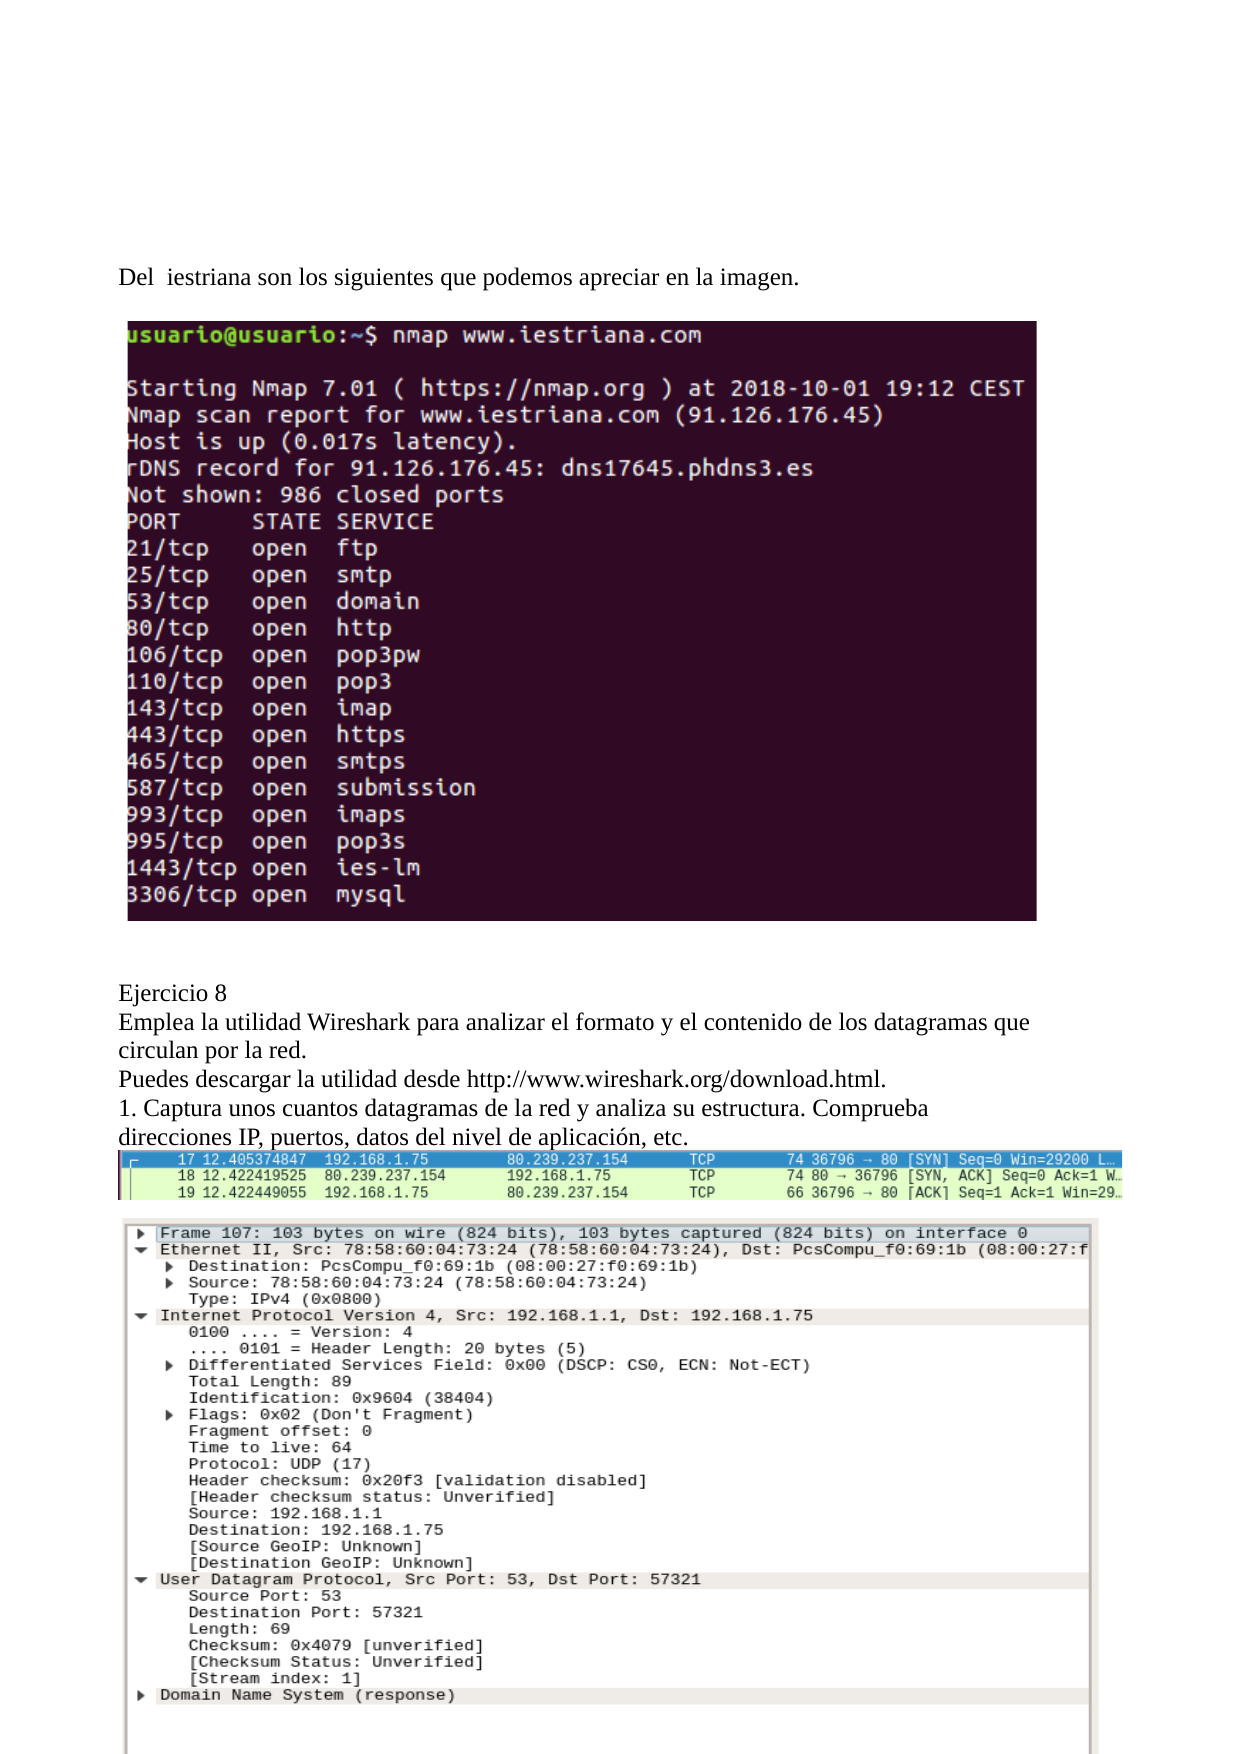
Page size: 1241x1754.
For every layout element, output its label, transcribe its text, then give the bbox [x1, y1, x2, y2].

text direcciones IP, puertos, datos del nivel de aplicación, etc. [118, 1122, 1122, 1150]
picture [122, 1218, 1099, 1754]
picture [127, 321, 1037, 921]
text Ejercicio 8 [118, 978, 1122, 1007]
text Emplea la utilidad Wireshark para analizar el formato y el contenido de los datagramas que [118, 1007, 1122, 1035]
text Del iestriana son los siguientes que podemos apreciar en la imagen. [118, 262, 1122, 291]
text Puedes descargar la utilidad desde http://www.wireshark.org/download.html. [118, 1064, 1122, 1093]
text 1. Captura unos cuantos datagramas de la red y analiza su estructura. Comprueba [118, 1093, 1122, 1122]
picture [118, 1150, 1123, 1200]
text circulan por la red. [118, 1035, 1122, 1064]
